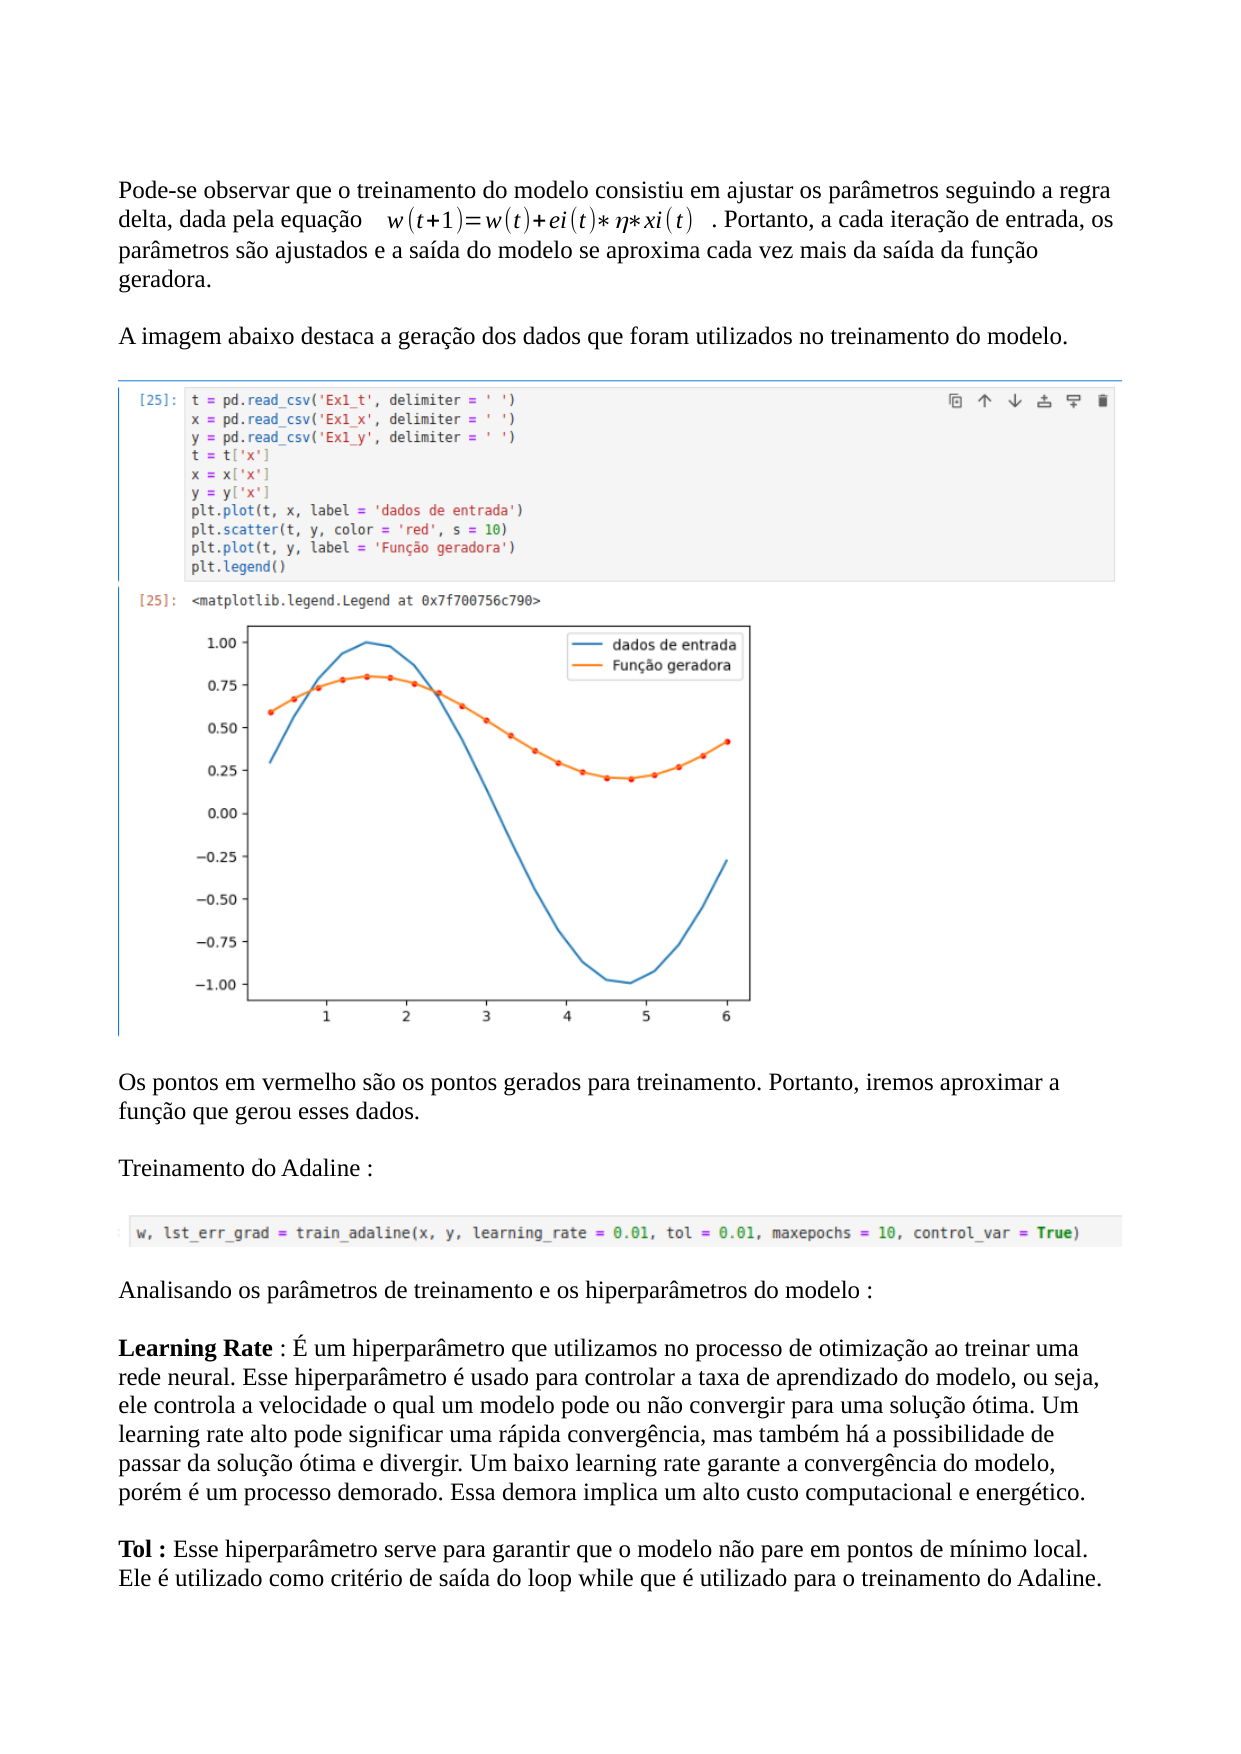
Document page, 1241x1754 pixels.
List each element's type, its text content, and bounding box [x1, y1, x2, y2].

picture [118, 1214, 1123, 1247]
text Analisando os parâmetros de treinamento e os hiperparâmetros do modelo : [118, 1276, 1122, 1304]
text Tol : Esse hiperparâmetro serve para garantir que o modelo não pare em pontos de mínimo local. Ele é utilizado como critério de saída do loop while que é utilizado para o treinamento do Adaline. [118, 1534, 1122, 1592]
text A imagem abaixo destaca a geração dos dados que foram utilizados no treinamento do modelo. [118, 321, 1122, 350]
text Pode-se observar que o treinamento do modelo consistiu em ajustar os parâmetros seguindo a regra delta, dada pela equação . Portanto, a cada iteração de entrada, os parâmetros são ajustados e a saída do modelo se aproxima cada vez mais da saída da função geradora. [118, 176, 1122, 292]
text Os pontos em vermelho são os pontos gerados para treinamento. Portanto, iremos aproximar a função que gerou esses dados. [118, 1067, 1122, 1125]
text Learning Rate : É um hiperparâmetro que utilizamos no processo de otimização ao treinar uma rede neural. Esse hiperparâmetro é usado para controlar a taxa de aprendizado do modelo, ou seja, ele controla a velocidade o qual um modelo pode ou não convergir para uma solução ótima. Um learning rate alto pode significar uma rápida convergência, mas também há a possibilidade de passar da solução ótima e divergir. Um baixo learning rate garante a convergência do modelo, porém é um processo demorado. Essa demora implica um alto custo computacional e energético. [118, 1333, 1122, 1506]
text Treinamento do Adaline : [118, 1153, 1122, 1182]
picture [118, 378, 1123, 1039]
